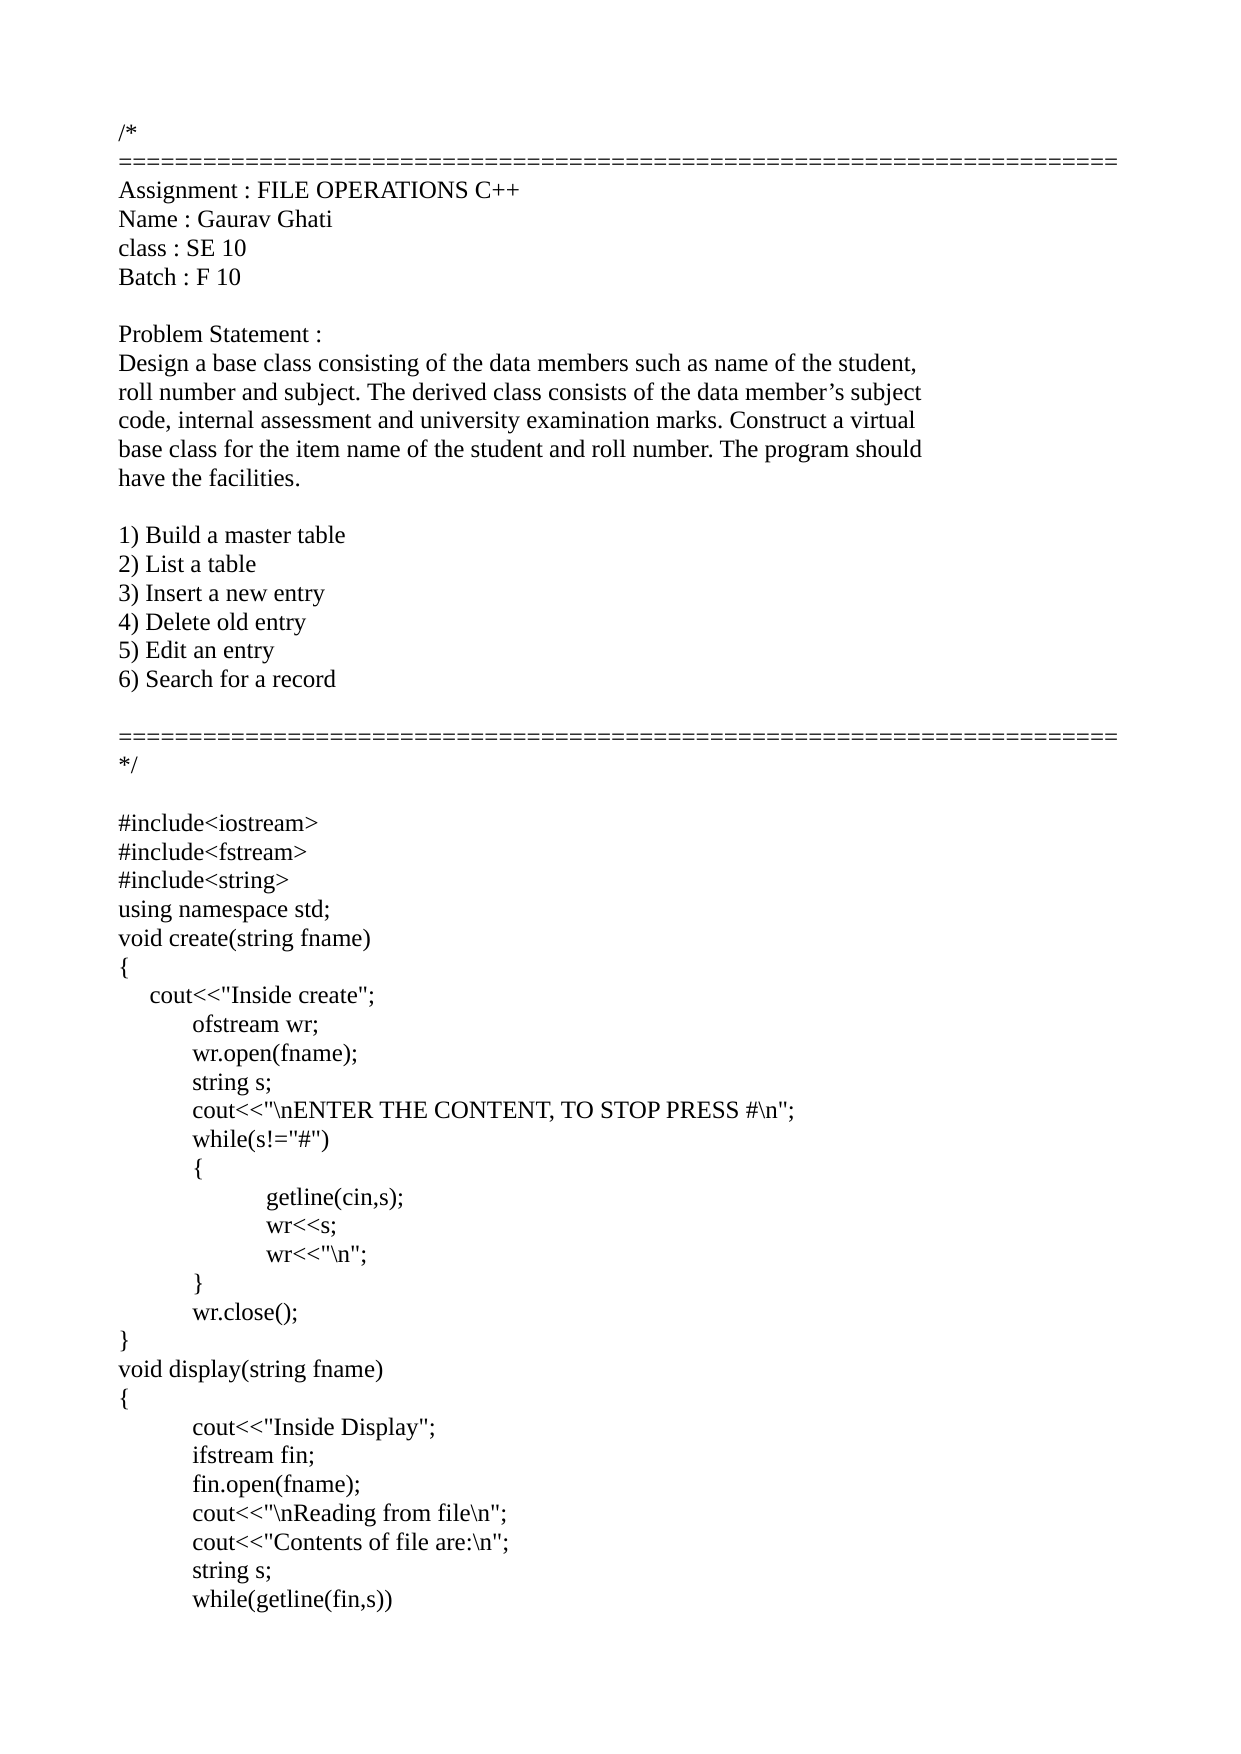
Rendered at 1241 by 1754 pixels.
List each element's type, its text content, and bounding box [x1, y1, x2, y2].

text 1) Build a master table [118, 521, 1122, 549]
text 3) Insert a new entry [118, 578, 1122, 607]
text cout<<"\nENTER THE CONTENT, TO STOP PRESS #\n"; [118, 1096, 1122, 1124]
text 2) List a table [118, 549, 1122, 578]
text void display(string fname) [118, 1354, 1122, 1383]
text { [118, 952, 1122, 981]
text Design a base class consisting of the data members such as name of the student, [118, 348, 1122, 377]
text ======================================================================= [118, 147, 1122, 176]
text have the facilities. [118, 463, 1122, 492]
text wr.open(fname); [118, 1038, 1122, 1067]
text cout<<"Inside create"; [118, 981, 1122, 1009]
text while(getline(fin,s)) [118, 1584, 1122, 1613]
text string s; [118, 1556, 1122, 1584]
text code, internal assessment and university examination marks. Construct a virtual [118, 406, 1122, 434]
text fin.open(fname); [118, 1469, 1122, 1498]
text ifstream fin; [118, 1441, 1122, 1469]
text getline(cin,s); [118, 1182, 1122, 1211]
text { [118, 1153, 1122, 1182]
text ofstream wr; [118, 1009, 1122, 1038]
text ======================================================================= [118, 722, 1122, 751]
text while(s!="#") [118, 1124, 1122, 1153]
text wr<<s; [118, 1211, 1122, 1239]
text Problem Statement : [118, 319, 1122, 348]
text Name : Gaurav Ghati [118, 204, 1122, 233]
text 5) Edit an entry [118, 636, 1122, 664]
text */ [118, 751, 1122, 779]
text #include<fstream> [118, 837, 1122, 866]
text void create(string fname) [118, 923, 1122, 952]
text Batch : F 10 [118, 262, 1122, 291]
text Assignment : FILE OPERATIONS C++ [118, 176, 1122, 204]
text cout<<"\nReading from file\n"; [118, 1498, 1122, 1527]
text 4) Delete old entry [118, 607, 1122, 636]
text /* [118, 118, 1122, 147]
text wr<<"\n"; [118, 1239, 1122, 1268]
text { [118, 1383, 1122, 1412]
text } [118, 1268, 1122, 1297]
text 6) Search for a record [118, 664, 1122, 693]
text string s; [118, 1067, 1122, 1096]
text base class for the item name of the student and roll number. The program should [118, 434, 1122, 463]
text roll number and subject. The derived class consists of the data member’s subject [118, 377, 1122, 406]
text #include<iostream> [118, 808, 1122, 837]
text cout<<"Inside Display"; [118, 1412, 1122, 1441]
text cout<<"Contents of file are:\n"; [118, 1527, 1122, 1556]
text wr.close(); [118, 1297, 1122, 1326]
text #include<string> [118, 866, 1122, 894]
text using namespace std; [118, 894, 1122, 923]
text } [118, 1326, 1122, 1354]
text class : SE 10 [118, 233, 1122, 262]
